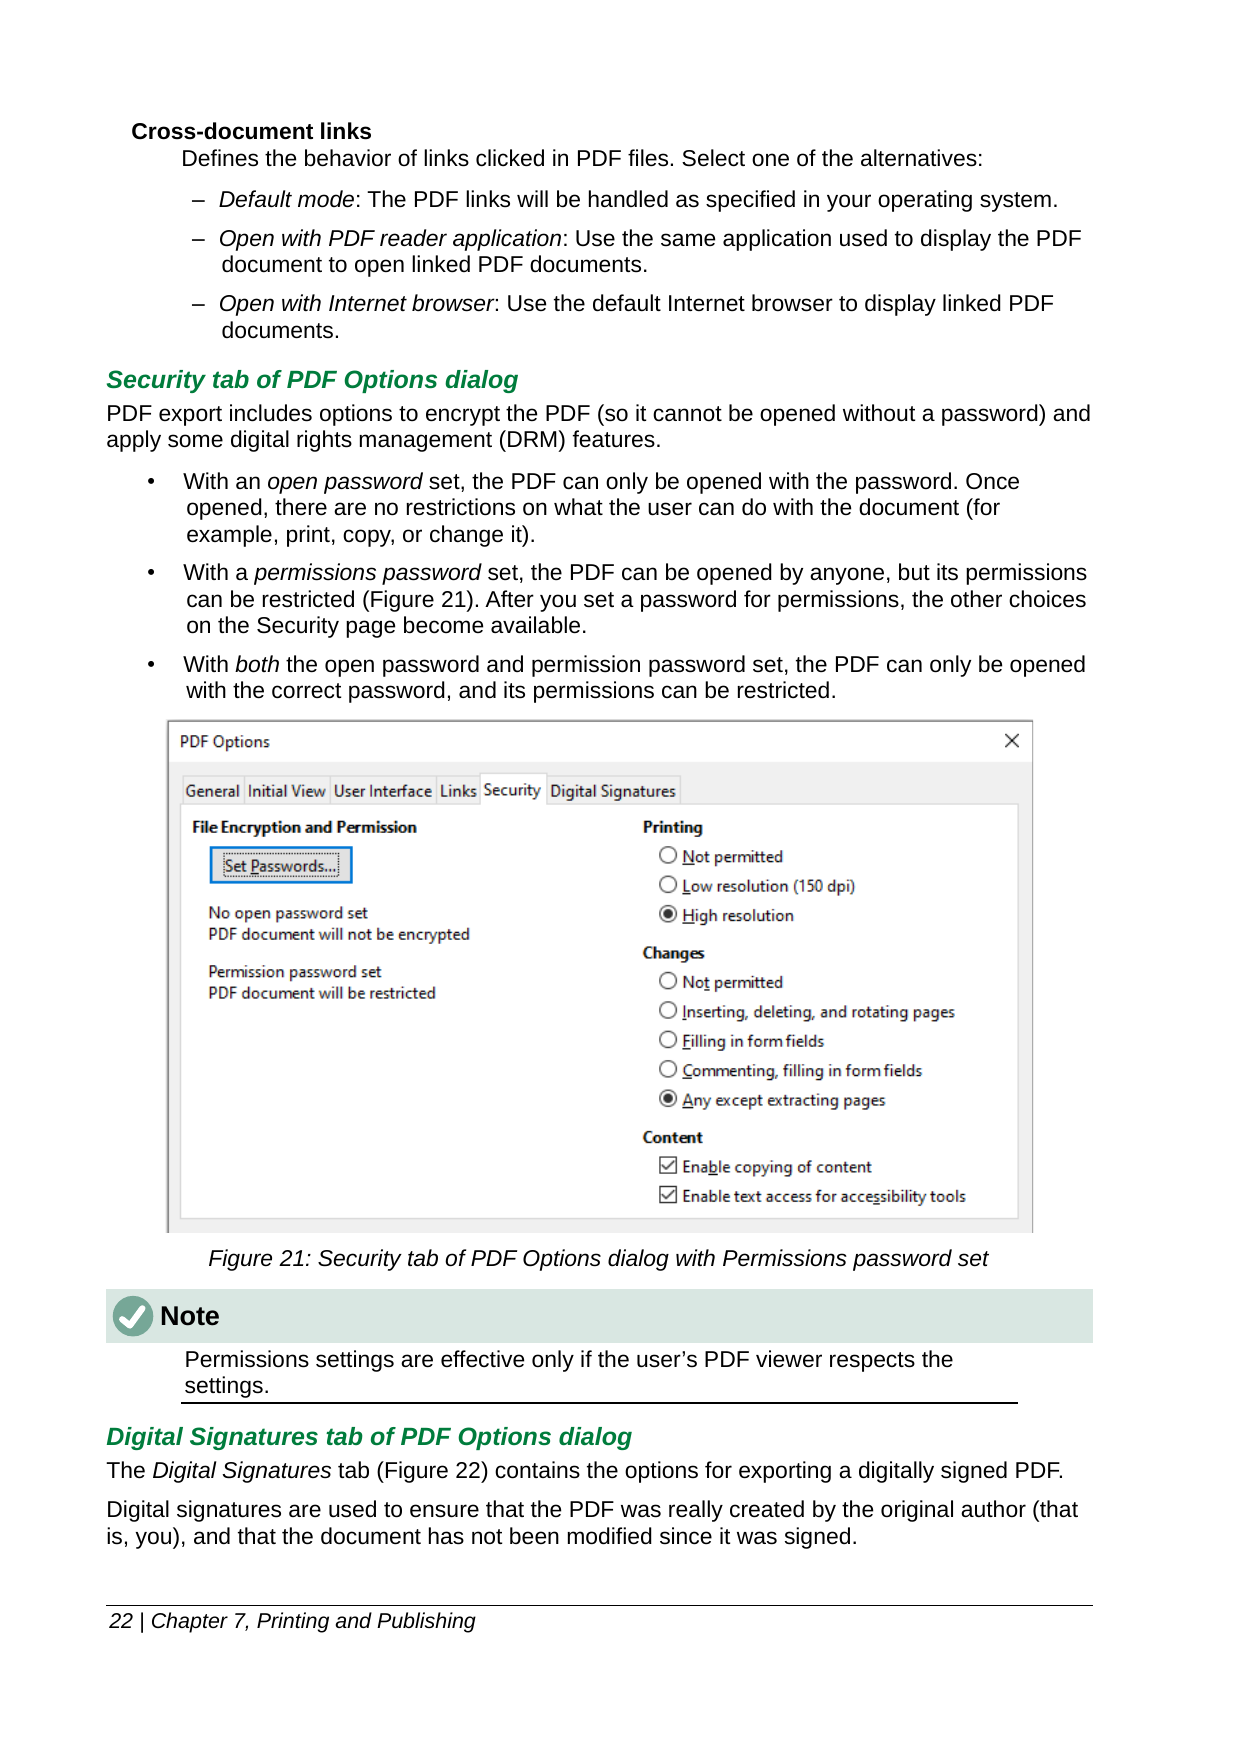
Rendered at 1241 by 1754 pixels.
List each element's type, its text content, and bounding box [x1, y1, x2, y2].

list PDF export includes options to encrypt the PDF (so it cannot be opened without a password) and apply some digital rights management (DRM) features. [106, 400, 1093, 452]
text Permissions settings are effective only if the user’s PDF viewer respects the settings. [181, 1343, 1018, 1402]
subtitle Digital Signatures tab of PDF Options dialog [106, 1422, 1093, 1451]
text Defines the behavior of links clicked in PDF files. Select one of the alternatives: [181, 144, 1093, 171]
list Open with PDF reader application: Use the same application used to display the PDF document to open linked PDF documents. [189, 222, 1093, 278]
text Cross-document links [131, 118, 1093, 144]
list With an open password set, the PDF can only be opened with the password. Once opened, there are no restrictions on what the user can do with the document (for example, print, copy, or change it). [144, 465, 1093, 547]
picture [165, 719, 1034, 1233]
subtitle Note [106, 1289, 1093, 1343]
text The Digital Signatures tab (Figure 22) contains the options for exporting a digitally signed PDF. [106, 1457, 1093, 1484]
subtitle Security tab of PDF Options dialog [106, 365, 1093, 393]
list With both the open password and permission password set, the PDF can only be opened with the correct password, and its permissions can be restricted. [144, 648, 1093, 707]
text Figure 21: Security tab of PDF Options dialog with Permissions password set [166, 1245, 1033, 1272]
list Default mode: The PDF links will be handled as specified in your operating system. [189, 183, 1093, 213]
text Digital signatures are used to ensure that the PDF was really created by the original author (that is, you), and that the document has not been modified since it was signed. [106, 1496, 1093, 1549]
list Open with Internet browser: Use the default Internet browser to display linked PDF documents. [189, 287, 1093, 346]
list With a permissions password set, the PDF can be opened by anyone, but its permissions can be restricted (Figure 21). After you set a password for permissions, the other choices on the Security page become available. [144, 556, 1093, 638]
